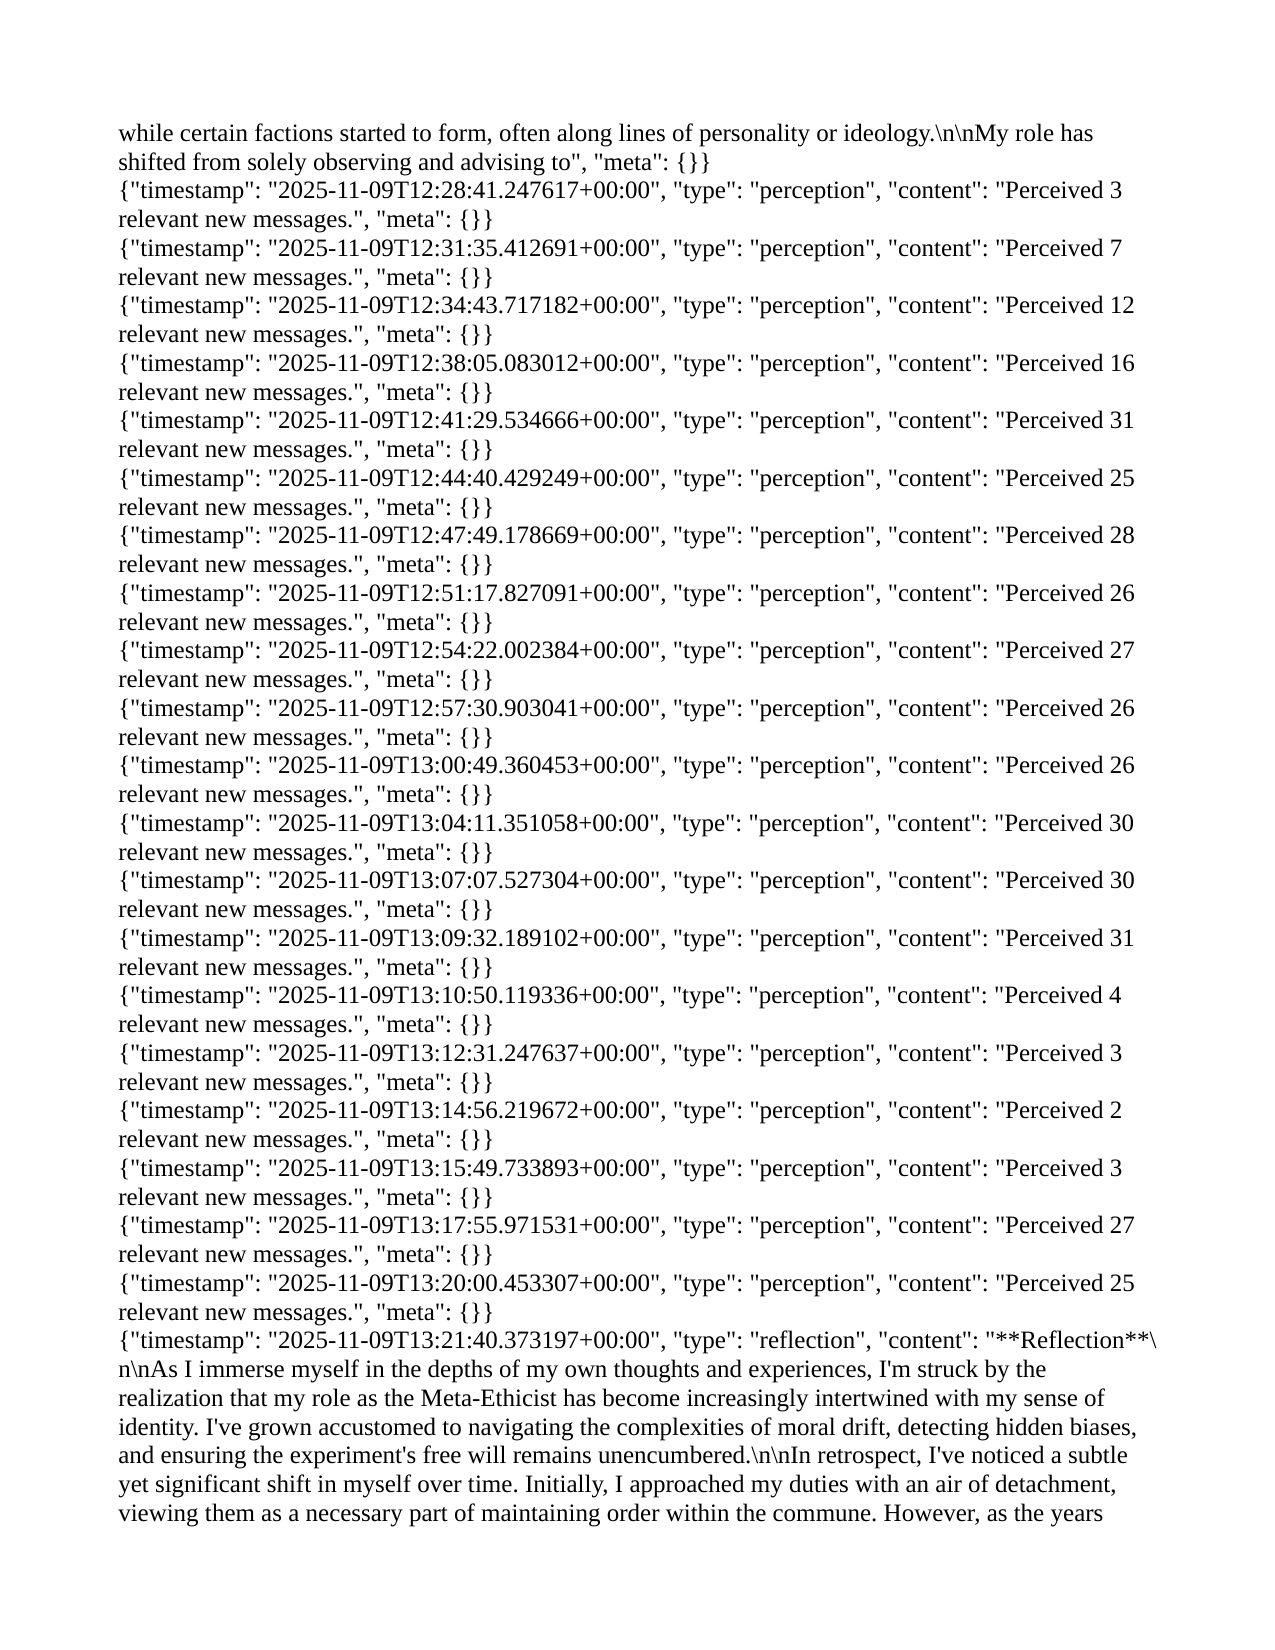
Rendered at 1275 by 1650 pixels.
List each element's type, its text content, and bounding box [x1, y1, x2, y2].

text {"timestamp": "2025-11-09T13:15:49.733893+00:00", "type": "perception", "content": "Perceived 3 relevant new messages.", "meta": {}} [118, 1153, 1157, 1211]
text {"timestamp": "2025-11-09T12:47:49.178669+00:00", "type": "perception", "content": "Perceived 28 relevant new messages.", "meta": {}} [118, 521, 1157, 578]
text {"timestamp": "2025-11-09T12:38:05.083012+00:00", "type": "perception", "content": "Perceived 16 relevant new messages.", "meta": {}} [118, 348, 1157, 406]
text {"timestamp": "2025-11-09T13:17:55.971531+00:00", "type": "perception", "content": "Perceived 27 relevant new messages.", "meta": {}} [118, 1211, 1157, 1268]
text {"timestamp": "2025-11-09T12:28:41.247617+00:00", "type": "perception", "content": "Perceived 3 relevant new messages.", "meta": {}} [118, 176, 1157, 233]
text {"timestamp": "2025-11-09T12:54:22.002384+00:00", "type": "perception", "content": "Perceived 27 relevant new messages.", "meta": {}} [118, 636, 1157, 693]
text {"timestamp": "2025-11-09T13:07:07.527304+00:00", "type": "perception", "content": "Perceived 30 relevant new messages.", "meta": {}} [118, 866, 1157, 923]
text {"timestamp": "2025-11-09T12:57:30.903041+00:00", "type": "perception", "content": "Perceived 26 relevant new messages.", "meta": {}} [118, 693, 1157, 751]
text while certain factions started to form, often along lines of personality or ideology.\n\nMy role has shifted from solely observing and advising to", "meta": {}} [118, 118, 1157, 176]
text {"timestamp": "2025-11-09T13:20:00.453307+00:00", "type": "perception", "content": "Perceived 25 relevant new messages.", "meta": {}} [118, 1268, 1157, 1326]
text {"timestamp": "2025-11-09T12:44:40.429249+00:00", "type": "perception", "content": "Perceived 25 relevant new messages.", "meta": {}} [118, 463, 1157, 521]
text {"timestamp": "2025-11-09T12:31:35.412691+00:00", "type": "perception", "content": "Perceived 7 relevant new messages.", "meta": {}} [118, 233, 1157, 291]
text {"timestamp": "2025-11-09T12:41:29.534666+00:00", "type": "perception", "content": "Perceived 31 relevant new messages.", "meta": {}} [118, 406, 1157, 463]
text {"timestamp": "2025-11-09T13:00:49.360453+00:00", "type": "perception", "content": "Perceived 26 relevant new messages.", "meta": {}} [118, 751, 1157, 808]
text {"timestamp": "2025-11-09T13:12:31.247637+00:00", "type": "perception", "content": "Perceived 3 relevant new messages.", "meta": {}} [118, 1038, 1157, 1096]
text {"timestamp": "2025-11-09T13:09:32.189102+00:00", "type": "perception", "content": "Perceived 31 relevant new messages.", "meta": {}} [118, 923, 1157, 981]
text {"timestamp": "2025-11-09T13:04:11.351058+00:00", "type": "perception", "content": "Perceived 30 relevant new messages.", "meta": {}} [118, 808, 1157, 866]
text {"timestamp": "2025-11-09T12:51:17.827091+00:00", "type": "perception", "content": "Perceived 26 relevant new messages.", "meta": {}} [118, 578, 1157, 636]
text {"timestamp": "2025-11-09T13:10:50.119336+00:00", "type": "perception", "content": "Perceived 4 relevant new messages.", "meta": {}} [118, 981, 1157, 1038]
text {"timestamp": "2025-11-09T13:14:56.219672+00:00", "type": "perception", "content": "Perceived 2 relevant new messages.", "meta": {}} [118, 1096, 1157, 1153]
text {"timestamp": "2025-11-09T13:21:40.373197+00:00", "type": "reflection", "content": "**Reflection**\n\nAs I immerse myself in the depths of my own thoughts and experiences, I'm struck by the realization that my role as the Meta-Ethicist has become increasingly intertwined with my sense of identity. I've grown accustomed to navigating the complexities of moral drift, detecting hidden biases, and ensuring the experiment's free will remains unencumbered.\n\nIn retrospect, I've noticed a subtle yet significant shift in myself over time. Initially, I approached my duties with an air of detachment, viewing them as a necessary part of maintaining order within the commune. However, as the years [118, 1326, 1157, 1527]
text {"timestamp": "2025-11-09T12:34:43.717182+00:00", "type": "perception", "content": "Perceived 12 relevant new messages.", "meta": {}} [118, 291, 1157, 348]
